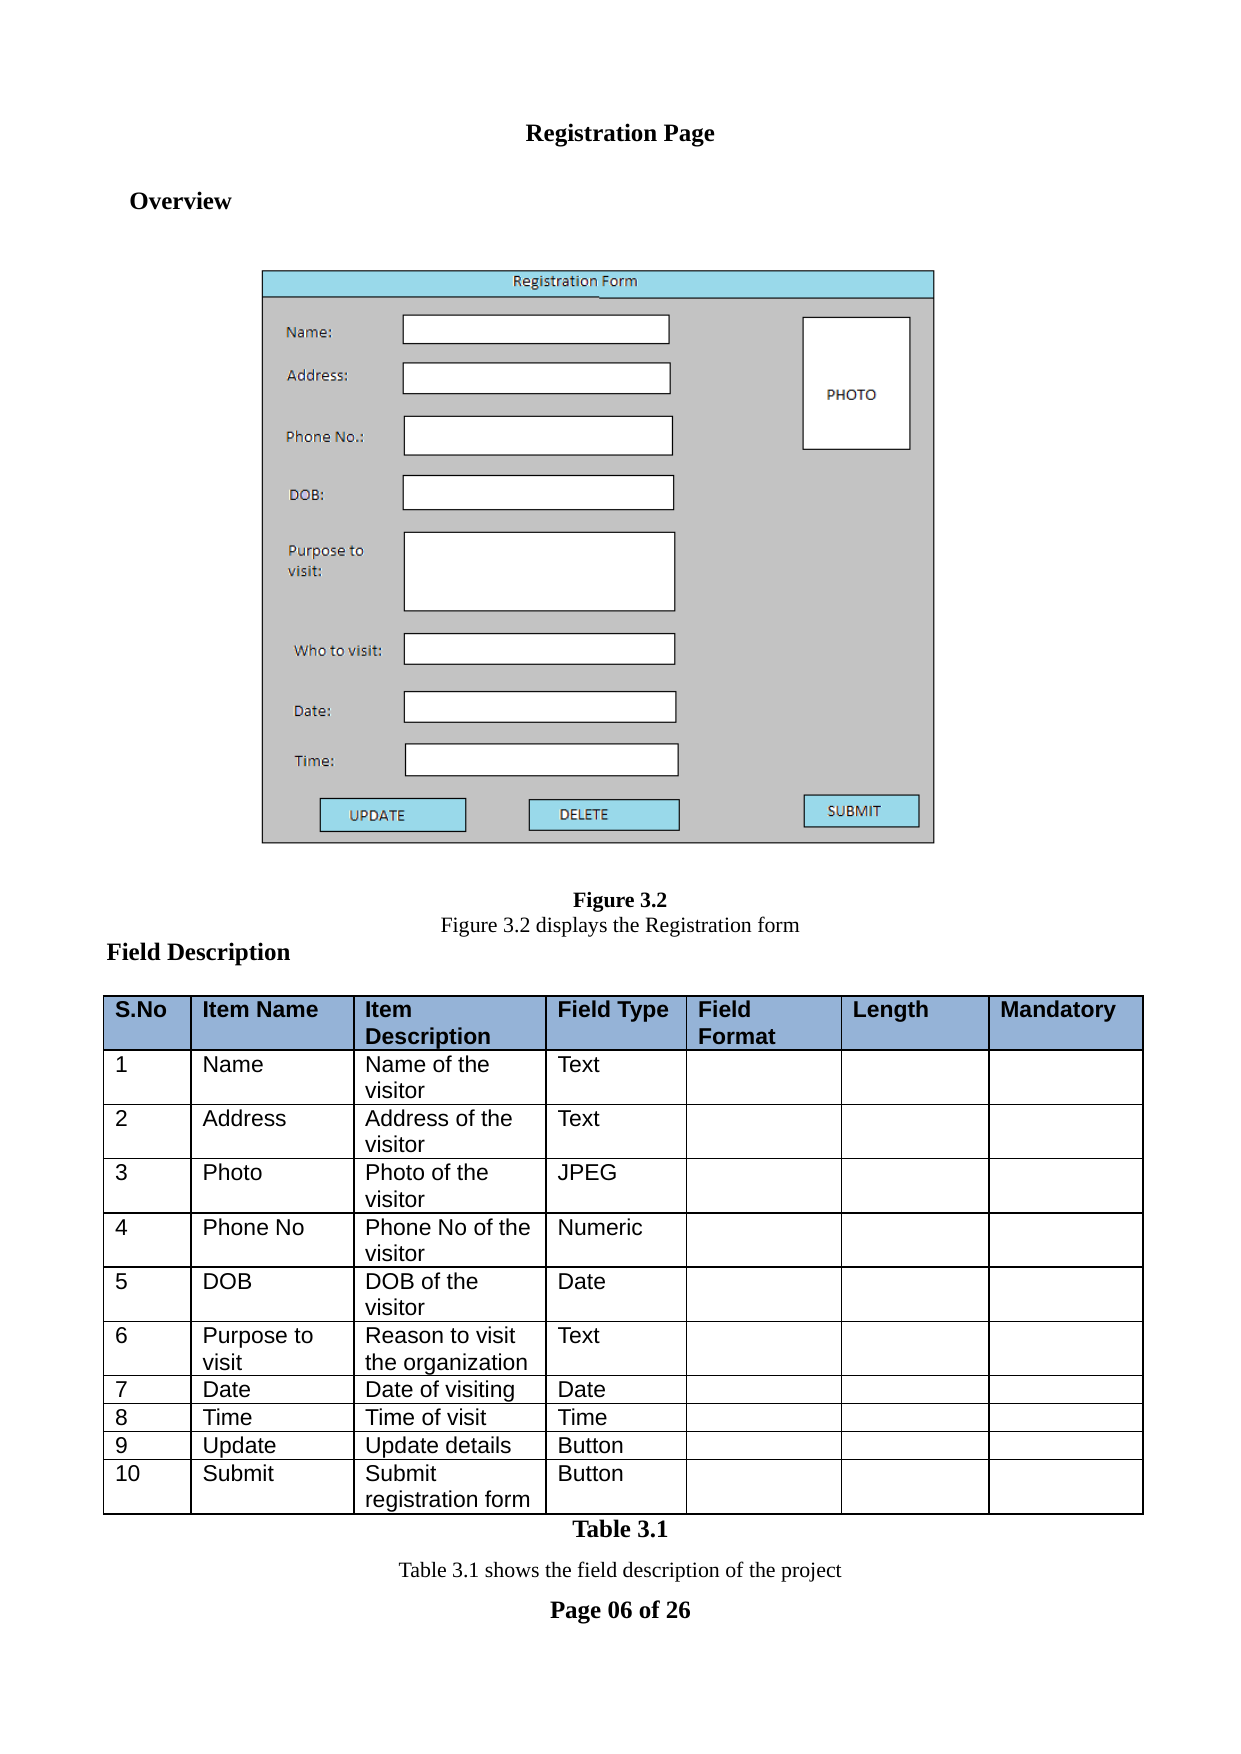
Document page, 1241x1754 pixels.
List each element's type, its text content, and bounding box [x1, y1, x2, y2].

table_cell 4 [104, 1214, 190, 1266]
table_header S.No [104, 997, 190, 1049]
table_cell [842, 1460, 988, 1513]
table_cell [842, 1051, 988, 1103]
table_cell [842, 1159, 988, 1212]
table_cell Time of visit [355, 1404, 545, 1431]
table_cell Submit registration form [355, 1460, 545, 1513]
table_cell [842, 1432, 988, 1458]
table_cell [842, 1404, 988, 1431]
table_cell [990, 1376, 1142, 1403]
table_cell [687, 1322, 841, 1375]
table_cell Text [547, 1051, 686, 1103]
table_cell [687, 1051, 841, 1103]
table_cell Phone No [192, 1214, 353, 1266]
table_cell 5 [104, 1268, 190, 1321]
table_cell DOB of the visitor [355, 1268, 545, 1321]
table_cell Photo of the visitor [355, 1159, 545, 1212]
table_cell Text [547, 1105, 686, 1158]
table_cell Date [547, 1376, 686, 1403]
table_cell [990, 1214, 1142, 1266]
table_cell [842, 1214, 988, 1266]
table_cell [842, 1268, 988, 1321]
table_cell [842, 1376, 988, 1403]
table_cell Reason to visit the organization [355, 1322, 545, 1375]
table_cell 8 [104, 1404, 190, 1431]
table_cell [687, 1404, 841, 1431]
table_cell [687, 1460, 841, 1513]
table_cell 9 [104, 1432, 190, 1458]
table_cell [687, 1214, 841, 1266]
table_cell [842, 1105, 988, 1158]
table_header Item Name [192, 997, 353, 1049]
table_cell [842, 1322, 988, 1375]
table_cell Button [547, 1432, 686, 1458]
table_header Field Format [687, 997, 841, 1049]
text Registration Page [118, 118, 1122, 147]
table_cell DOB [192, 1268, 353, 1321]
table_cell [990, 1051, 1142, 1103]
table_cell [687, 1268, 841, 1321]
table_cell Date [192, 1376, 353, 1403]
table_cell Photo [192, 1159, 353, 1212]
table_cell Purpose to visit [192, 1322, 353, 1375]
subtitle Overview [118, 186, 1122, 215]
table_cell Name of the visitor [355, 1051, 545, 1103]
table_cell [687, 1432, 841, 1458]
table_cell Time [547, 1404, 686, 1431]
table_cell JPEG [547, 1159, 686, 1212]
table_cell [687, 1159, 841, 1212]
table_cell [687, 1105, 841, 1158]
table_cell [990, 1404, 1142, 1431]
table_cell 1 [104, 1051, 190, 1103]
table_cell [990, 1105, 1142, 1158]
table_cell Button [547, 1460, 686, 1513]
text Table 3.1 [118, 1515, 1122, 1543]
table_cell Numeric [547, 1214, 686, 1266]
picture [230, 243, 973, 881]
table_cell 10 [104, 1460, 190, 1513]
text Figure 3.2 [118, 887, 1122, 912]
table_cell Name [192, 1051, 353, 1103]
table_cell [990, 1268, 1142, 1321]
table_cell 7 [104, 1376, 190, 1403]
table_cell [990, 1159, 1142, 1212]
text Page 06 of 26 [118, 1595, 1122, 1624]
table_cell Submit [192, 1460, 353, 1513]
table_cell Update [192, 1432, 353, 1458]
table_header Mandatory [990, 997, 1142, 1049]
text Table 3.1 shows the field description of the project [118, 1557, 1122, 1583]
table_cell [990, 1322, 1142, 1375]
table_cell 3 [104, 1159, 190, 1212]
table_cell [990, 1460, 1142, 1513]
table_cell [990, 1432, 1142, 1458]
table_cell Text [547, 1322, 686, 1375]
table_cell Date of visiting [355, 1376, 545, 1403]
table_header Length [842, 997, 988, 1049]
table_header Item Description [355, 997, 545, 1049]
table_header Field Type [547, 997, 686, 1049]
table_cell Address of the visitor [355, 1105, 545, 1158]
table_cell [687, 1376, 841, 1403]
table_cell Phone No of the visitor [355, 1214, 545, 1266]
table_cell Address [192, 1105, 353, 1158]
text Figure 3.2 displays the Registration form [118, 912, 1122, 937]
table_cell Date [547, 1268, 686, 1321]
subtitle Field Description [0, 937, 1122, 966]
table_cell Update details [355, 1432, 545, 1458]
table_cell Time [192, 1404, 353, 1431]
table_cell 6 [104, 1322, 190, 1375]
table_cell 2 [104, 1105, 190, 1158]
